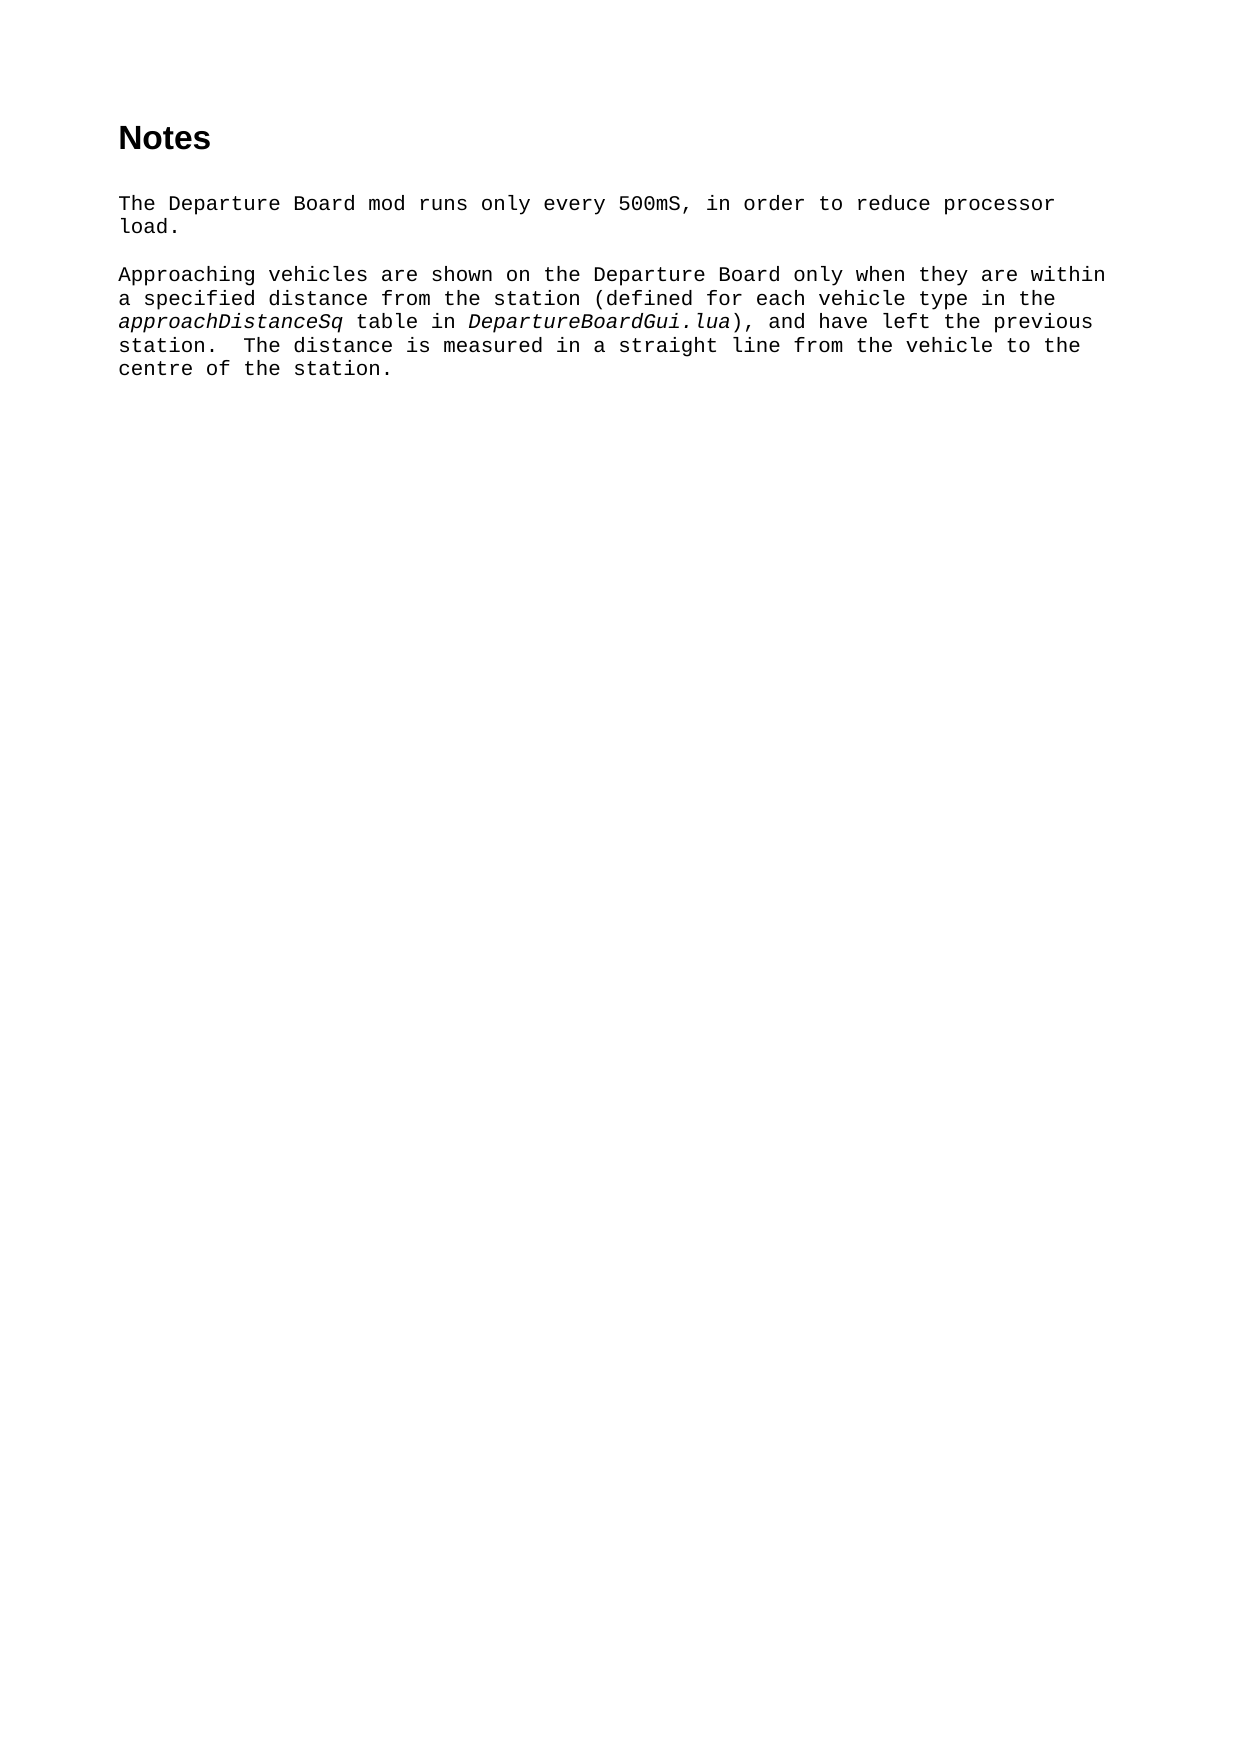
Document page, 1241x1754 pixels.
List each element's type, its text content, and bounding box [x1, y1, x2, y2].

subtitle Notes [118, 118, 1122, 157]
text The Departure Board mod runs only every 500mS, in order to reduce processor load. [118, 193, 1122, 240]
text Approaching vehicles are shown on the Departure Board only when they are within a specified distance from the station (defined for each vehicle type in the approachDistanceSq table in DepartureBoardGui.lua), and have left the previous station. The distance is measured in a straight line from the vehicle to the centre of the station. [118, 264, 1122, 382]
